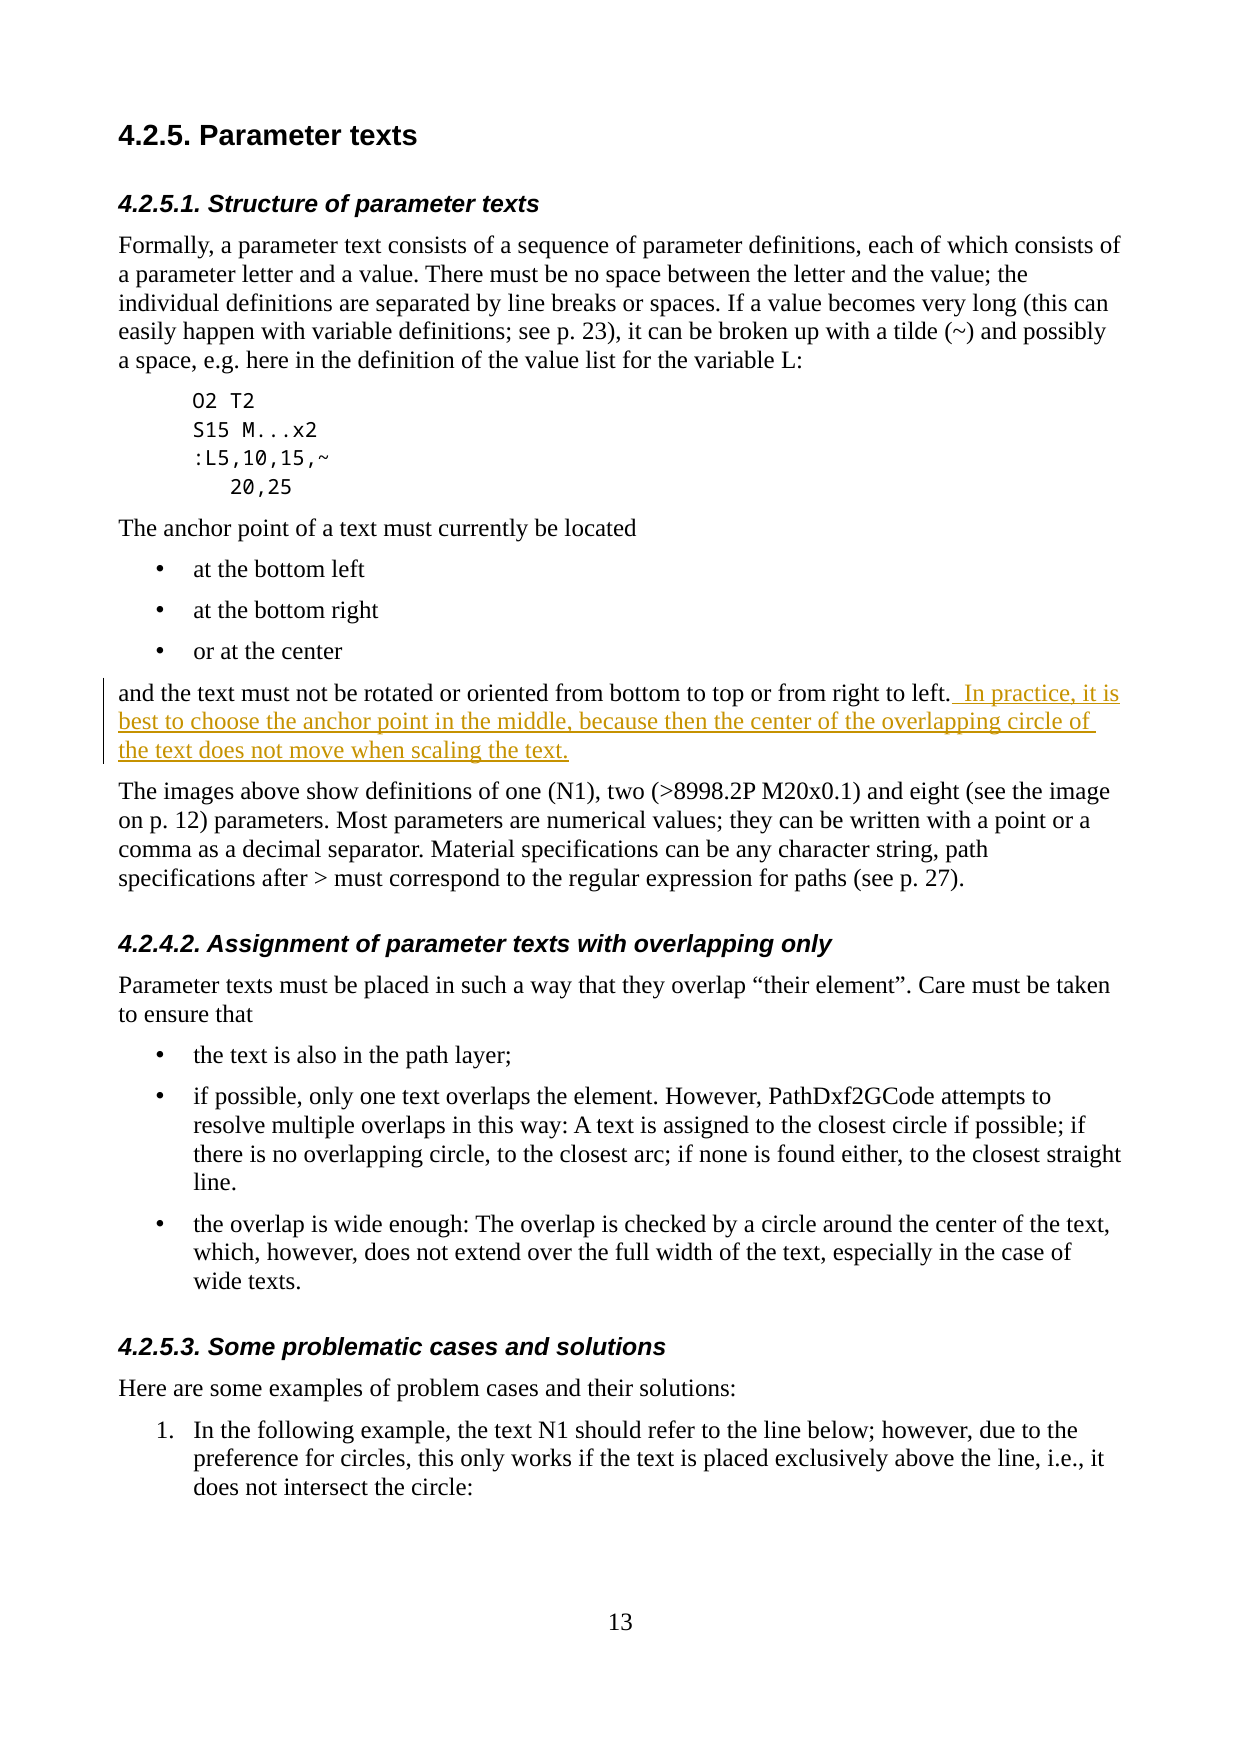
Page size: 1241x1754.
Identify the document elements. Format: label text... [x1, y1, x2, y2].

text O2 T2 S15 M...x2 :L5,10,15,~ 20,25 [192, 386, 1122, 500]
text Here are some examples of problem cases and their solutions: [118, 1373, 1122, 1402]
list In the following example, the text N1 should refer to the line below; however, due to the preference for circles, this only works if the text is placed exclusively above the line, i.e., it does not intersect the circle: [156, 1415, 1122, 1501]
list at the bottom left [156, 554, 1122, 583]
subtitle 4.2.5.3. Some problematic cases and solutions [118, 1332, 1122, 1361]
text The anchor point of a text must currently be located [118, 513, 1122, 541]
list the text is also in the path layer; [156, 1040, 1122, 1069]
subtitle 4.2.5. Parameter texts [118, 118, 1122, 152]
list the overlap is wide enough: The overlap is checked by a circle around the center of the text, which, however, does not extend over the full width of the text, especially in the case of wide texts. [156, 1209, 1122, 1295]
text The images above show definitions of one (N1), two (>8998.2P M20x0.1) and eight (see the image on p. 11) parameters. Most parameters are numerical values; they can be written with a point or a comma as a decimal separator. Material specifications can be any character string, path specifications after > must correspond to the regular expression for paths (see p. 26). [118, 776, 1122, 891]
list or at the center [156, 636, 1122, 665]
list at the bottom right [156, 595, 1122, 624]
subtitle 4.2.4.2. Assignment of parameter texts with overlapping only [118, 929, 1122, 957]
text Parameter texts must be placed in such a way that they overlap “their element”. Care must be taken to ensure that [118, 970, 1122, 1027]
text and the text must not be rotated or oriented from bottom to top or from right to left. In practice, it is best to choose the anchor point in the middle, because then the center of the overlapping circle of the text does not move when scaling the text. [118, 678, 1122, 764]
subtitle 4.2.5.1. Structure of parameter texts [118, 189, 1122, 218]
text Formally, a parameter text consists of a sequence of parameter definitions, each of which consists of a parameter letter and a value. There must be no space between the letter and the value; the individual definitions are separated by line breaks or spaces. If a value becomes very long (this can easily happen with variable definitions; see p. 22), it can be broken up with a tilde (~) and possibly a space, e.g. here in the definition of the value list for the variable L: [118, 230, 1122, 374]
list if possible, only one text overlaps the element. However, PathDxf2GCode attempts to resolve multiple overlaps in this way: A text is assigned to the closest circle if possible; if there is no overlapping circle, to the closest arc; if none is found either, to the closest straight line. [156, 1081, 1122, 1196]
